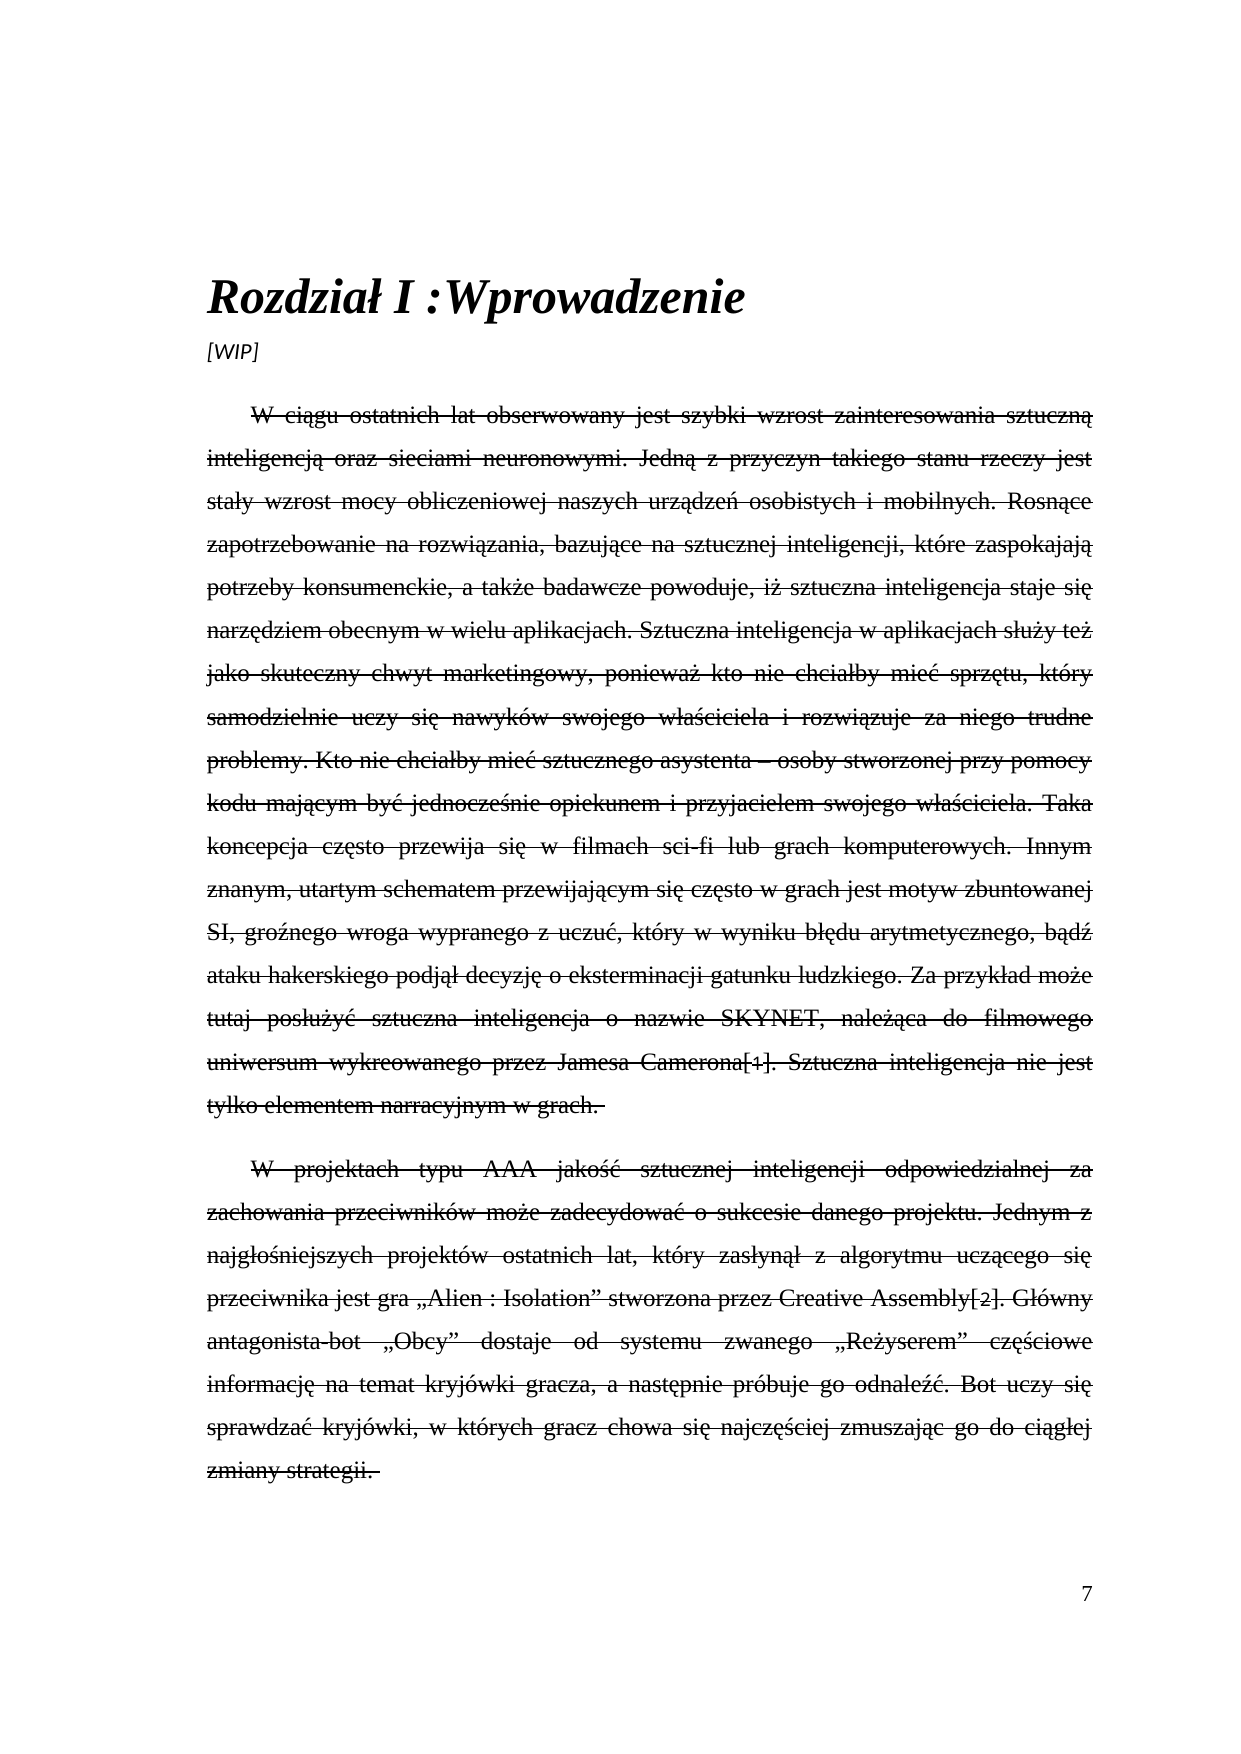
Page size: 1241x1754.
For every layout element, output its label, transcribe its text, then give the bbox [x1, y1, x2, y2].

text W ciągu ostatnich lat obserwowany jest szybki wzrost zainteresowania sztuczną inteligencją oraz sieciami neuronowymi. Jedną z przyczyn takiego stanu rzeczy jest stały wzrost mocy obliczeniowej naszych urządzeń osobistych i mobilnych. Rosnące zapotrzebowanie na rozwiązania, bazujące na sztucznej inteligencji, które zaspokajają potrzeby konsumenckie, a także badawcze powoduje, iż sztuczna inteligencja staje się narzędziem obecnym w wielu aplikacjach. Sztuczna inteligencja w aplikacjach służy też jako skuteczny chwyt marketingowy, ponieważ kto nie chciałby mieć sprzętu, który samodzielnie uczy się nawyków swojego właściciela i rozwiązuje za niego trudne problemy. Kto nie chciałby mieć sztucznego asystenta – osoby stworzonej przy pomocy kodu mającym być jednocześnie opiekunem i przyjacielem swojego właściciela. Taka koncepcja często przewija się w filmach sci-fi lub grach komputerowych. Innym znanym, utartym schematem przewijającym się często w grach jest motyw zbuntowanej SI, groźnego wroga wypranego z uczuć, który w wyniku błędu arytmetycznego, bądź ataku hakerskiego podjął decyzję o eksterminacji gatunku ludzkiego. Za przykład może tutaj posłużyć sztuczna inteligencja o nazwie SKYNET, należąca do filmowego uniwersum wykreowanego przez Jamesa Camerona[]. Sztuczna inteligencja nie jest tylko elementem narracyjnym w grach. [207, 934, 1093, 976]
text W projektach typu AAA jakość sztucznej inteligencji odpowiedzialnej za zachowania przeciwników może zadecydować o sukcesie danego projektu. Jednym z najgłośniejszych projektów ostatnich lat, który zasłynął z algorytmu uczącego się przeciwnika jest gra „Alien : Isolation” stworzona przez Creative Assembly[]. Główny antagonista-bot „Obcy” dostaje od systemu zwanego „Reżyserem” częściowe informację na temat kryjówki gracza, a następnie próbuje go odnaleźć. Bot uczy się sprawdzać kryjówki, w których gracz chowa się najczęściej zmuszając go do ciągłej zmiany strategii. [207, 1386, 1093, 1484]
text W ciągu ostatnich lat obserwowany jest szybki wzrost zainteresowania sztuczną inteligencją oraz sieciami neuronowymi. Jedną z przyczyn takiego stanu rzeczy jest stały wzrost mocy obliczeniowej naszych urządzeń osobistych i mobilnych. Rosnące zapotrzebowanie na rozwiązania, bazujące na sztucznej inteligencji, które zaspokajają potrzeby konsumenckie, a także badawcze powoduje, iż sztuczna inteligencja staje się narzędziem obecnym w wielu aplikacjach. Sztuczna inteligencja w aplikacjach służy też jako skuteczny chwyt marketingowy, ponieważ kto nie chciałby mieć sprzętu, który samodzielnie uczy się nawyków swojego właściciela i rozwiązuje za niego trudne problemy. Kto nie chciałby mieć sztucznego asystenta – osoby stworzonej przy pomocy kodu mającym być jednocześnie opiekunem i przyjacielem swojego właściciela. Taka koncepcja często przewija się w filmach sci-fi lub grach komputerowych. Innym znanym, utartym schematem przewijającym się często w grach jest motyw zbuntowanej SI, groźnego wroga wypranego z uczuć, który w wyniku błędu arytmetycznego, bądź ataku hakerskiego podjął decyzję o eksterminacji gatunku ludzkiego. Za przykład może tutaj posłużyć sztuczna inteligencja o nazwie SKYNET, należąca do filmowego uniwersum wykreowanego przez Jamesa Camerona[]. Sztuczna inteligencja nie jest tylko elementem narracyjnym w grach. [207, 977, 1093, 1019]
text W ciągu ostatnich lat obserwowany jest szybki wzrost zainteresowania sztuczną inteligencją oraz sieciami neuronowymi. Jedną z przyczyn takiego stanu rzeczy jest stały wzrost mocy obliczeniowej naszych urządzeń osobistych i mobilnych. Rosnące zapotrzebowanie na rozwiązania, bazujące na sztucznej inteligencji, które zaspokajają potrzeby konsumenckie, a także badawcze powoduje, iż sztuczna inteligencja staje się narzędziem obecnym w wielu aplikacjach. Sztuczna inteligencja w aplikacjach służy też jako skuteczny chwyt marketingowy, ponieważ kto nie chciałby mieć sprzętu, który samodzielnie uczy się nawyków swojego właściciela i rozwiązuje za niego trudne problemy. Kto nie chciałby mieć sztucznego asystenta – osoby stworzonej przy pomocy kodu mającym być jednocześnie opiekunem i przyjacielem swojego właściciela. Taka koncepcja często przewija się w filmach sci-fi lub grach komputerowych. Innym znanym, utartym schematem przewijającym się często w grach jest motyw zbuntowanej SI, groźnego wroga wypranego z uczuć, który w wyniku błędu arytmetycznego, bądź ataku hakerskiego podjął decyzję o eksterminacji gatunku ludzkiego. Za przykład może tutaj posłużyć sztuczna inteligencja o nazwie SKYNET, należąca do filmowego uniwersum wykreowanego przez Jamesa Camerona[]. Sztuczna inteligencja nie jest tylko elementem narracyjnym w grach. [207, 632, 1093, 674]
text W ciągu ostatnich lat obserwowany jest szybki wzrost zainteresowania sztuczną inteligencją oraz sieciami neuronowymi. Jedną z przyczyn takiego stanu rzeczy jest stały wzrost mocy obliczeniowej naszych urządzeń osobistych i mobilnych. Rosnące zapotrzebowanie na rozwiązania, bazujące na sztucznej inteligencji, które zaspokajają potrzeby konsumenckie, a także badawcze powoduje, iż sztuczna inteligencja staje się narzędziem obecnym w wielu aplikacjach. Sztuczna inteligencja w aplikacjach służy też jako skuteczny chwyt marketingowy, ponieważ kto nie chciałby mieć sprzętu, który samodzielnie uczy się nawyków swojego właściciela i rozwiązuje za niego trudne problemy. Kto nie chciałby mieć sztucznego asystenta – osoby stworzonej przy pomocy kodu mającym być jednocześnie opiekunem i przyjacielem swojego właściciela. Taka koncepcja często przewija się w filmach sci-fi lub grach komputerowych. Innym znanym, utartym schematem przewijającym się często w grach jest motyw zbuntowanej SI, groźnego wroga wypranego z uczuć, który w wyniku błędu arytmetycznego, bądź ataku hakerskiego podjął decyzję o eksterminacji gatunku ludzkiego. Za przykład może tutaj posłużyć sztuczna inteligencja o nazwie SKYNET, należąca do filmowego uniwersum wykreowanego przez Jamesa Camerona[]. Sztuczna inteligencja nie jest tylko elementem narracyjnym w grach. [207, 676, 1093, 717]
text W ciągu ostatnich lat obserwowany jest szybki wzrost zainteresowania sztuczną inteligencją oraz sieciami neuronowymi. Jedną z przyczyn takiego stanu rzeczy jest stały wzrost mocy obliczeniowej naszych urządzeń osobistych i mobilnych. Rosnące zapotrzebowanie na rozwiązania, bazujące na sztucznej inteligencji, które zaspokajają potrzeby konsumenckie, a także badawcze powoduje, iż sztuczna inteligencja staje się narzędziem obecnym w wielu aplikacjach. Sztuczna inteligencja w aplikacjach służy też jako skuteczny chwyt marketingowy, ponieważ kto nie chciałby mieć sprzętu, który samodzielnie uczy się nawyków swojego właściciela i rozwiązuje za niego trudne problemy. Kto nie chciałby mieć sztucznego asystenta – osoby stworzonej przy pomocy kodu mającym być jednocześnie opiekunem i przyjacielem swojego właściciela. Taka koncepcja często przewija się w filmach sci-fi lub grach komputerowych. Innym znanym, utartym schematem przewijającym się często w grach jest motyw zbuntowanej SI, groźnego wroga wypranego z uczuć, który w wyniku błędu arytmetycznego, bądź ataku hakerskiego podjął decyzję o eksterminacji gatunku ludzkiego. Za przykład może tutaj posłużyć sztuczna inteligencja o nazwie SKYNET, należąca do filmowego uniwersum wykreowanego przez Jamesa Camerona[]. Sztuczna inteligencja nie jest tylko elementem narracyjnym w grach. [207, 589, 1093, 631]
text W ciągu ostatnich lat obserwowany jest szybki wzrost zainteresowania sztuczną inteligencją oraz sieciami neuronowymi. Jedną z przyczyn takiego stanu rzeczy jest stały wzrost mocy obliczeniowej naszych urządzeń osobistych i mobilnych. Rosnące zapotrzebowanie na rozwiązania, bazujące na sztucznej inteligencji, które zaspokajają potrzeby konsumenckie, a także badawcze powoduje, iż sztuczna inteligencja staje się narzędziem obecnym w wielu aplikacjach. Sztuczna inteligencja w aplikacjach służy też jako skuteczny chwyt marketingowy, ponieważ kto nie chciałby mieć sprzętu, który samodzielnie uczy się nawyków swojego właściciela i rozwiązuje za niego trudne problemy. Kto nie chciałby mieć sztucznego asystenta – osoby stworzonej przy pomocy kodu mającym być jednocześnie opiekunem i przyjacielem swojego właściciela. Taka koncepcja często przewija się w filmach sci-fi lub grach komputerowych. Innym znanym, utartym schematem przewijającym się często w grach jest motyw zbuntowanej SI, groźnego wroga wypranego z uczuć, który w wyniku błędu arytmetycznego, bądź ataku hakerskiego podjął decyzję o eksterminacji gatunku ludzkiego. Za przykład może tutaj posłużyć sztuczna inteligencja o nazwie SKYNET, należąca do filmowego uniwersum wykreowanego przez Jamesa Camerona[]. Sztuczna inteligencja nie jest tylko elementem narracyjnym w grach. [207, 546, 1093, 588]
text W ciągu ostatnich lat obserwowany jest szybki wzrost zainteresowania sztuczną inteligencją oraz sieciami neuronowymi. Jedną z przyczyn takiego stanu rzeczy jest stały wzrost mocy obliczeniowej naszych urządzeń osobistych i mobilnych. Rosnące zapotrzebowanie na rozwiązania, bazujące na sztucznej inteligencji, które zaspokajają potrzeby konsumenckie, a także badawcze powoduje, iż sztuczna inteligencja staje się narzędziem obecnym w wielu aplikacjach. Sztuczna inteligencja w aplikacjach służy też jako skuteczny chwyt marketingowy, ponieważ kto nie chciałby mieć sprzętu, który samodzielnie uczy się nawyków swojego właściciela i rozwiązuje za niego trudne problemy. Kto nie chciałby mieć sztucznego asystenta – osoby stworzonej przy pomocy kodu mającym być jednocześnie opiekunem i przyjacielem swojego właściciela. Taka koncepcja często przewija się w filmach sci-fi lub grach komputerowych. Innym znanym, utartym schematem przewijającym się często w grach jest motyw zbuntowanej SI, groźnego wroga wypranego z uczuć, który w wyniku błędu arytmetycznego, bądź ataku hakerskiego podjął decyzję o eksterminacji gatunku ludzkiego. Za przykład może tutaj posłużyć sztuczna inteligencja o nazwie SKYNET, należąca do filmowego uniwersum wykreowanego przez Jamesa Camerona[]. Sztuczna inteligencja nie jest tylko elementem narracyjnym w grach. [207, 503, 1093, 545]
text W ciągu ostatnich lat obserwowany jest szybki wzrost zainteresowania sztuczną inteligencją oraz sieciami neuronowymi. Jedną z przyczyn takiego stanu rzeczy jest stały wzrost mocy obliczeniowej naszych urządzeń osobistych i mobilnych. Rosnące zapotrzebowanie na rozwiązania, bazujące na sztucznej inteligencji, które zaspokajają potrzeby konsumenckie, a także badawcze powoduje, iż sztuczna inteligencja staje się narzędziem obecnym w wielu aplikacjach. Sztuczna inteligencja w aplikacjach służy też jako skuteczny chwyt marketingowy, ponieważ kto nie chciałby mieć sprzętu, który samodzielnie uczy się nawyków swojego właściciela i rozwiązuje za niego trudne problemy. Kto nie chciałby mieć sztucznego asystenta – osoby stworzonej przy pomocy kodu mającym być jednocześnie opiekunem i przyjacielem swojego właściciela. Taka koncepcja często przewija się w filmach sci-fi lub grach komputerowych. Innym znanym, utartym schematem przewijającym się często w grach jest motyw zbuntowanej SI, groźnego wroga wypranego z uczuć, który w wyniku błędu arytmetycznego, bądź ataku hakerskiego podjął decyzję o eksterminacji gatunku ludzkiego. Za przykład może tutaj posłużyć sztuczna inteligencja o nazwie SKYNET, należąca do filmowego uniwersum wykreowanego przez Jamesa Camerona[]. Sztuczna inteligencja nie jest tylko elementem narracyjnym w grach. [207, 891, 1093, 933]
text W projektach typu AAA jakość sztucznej inteligencji odpowiedzialnej za zachowania przeciwników może zadecydować o sukcesie danego projektu. Jednym z najgłośniejszych projektów ostatnich lat, który zasłynął z algorytmu uczącego się przeciwnika jest gra „Alien : Isolation” stworzona przez Creative Assembly[]. Główny antagonista-bot „Obcy” dostaje od systemu zwanego „Reżyserem” częściowe informację na temat kryjówki gracza, a następnie próbuje go odnaleźć. Bot uczy się sprawdzać kryjówki, w których gracz chowa się najczęściej zmuszając go do ciągłej zmiany strategii. [207, 1154, 1093, 1342]
text W ciągu ostatnich lat obserwowany jest szybki wzrost zainteresowania sztuczną inteligencją oraz sieciami neuronowymi. Jedną z przyczyn takiego stanu rzeczy jest stały wzrost mocy obliczeniowej naszych urządzeń osobistych i mobilnych. Rosnące zapotrzebowanie na rozwiązania, bazujące na sztucznej inteligencji, które zaspokajają potrzeby konsumenckie, a także badawcze powoduje, iż sztuczna inteligencja staje się narzędziem obecnym w wielu aplikacjach. Sztuczna inteligencja w aplikacjach służy też jako skuteczny chwyt marketingowy, ponieważ kto nie chciałby mieć sprzętu, który samodzielnie uczy się nawyków swojego właściciela i rozwiązuje za niego trudne problemy. Kto nie chciałby mieć sztucznego asystenta – osoby stworzonej przy pomocy kodu mającym być jednocześnie opiekunem i przyjacielem swojego właściciela. Taka koncepcja często przewija się w filmach sci-fi lub grach komputerowych. Innym znanym, utartym schematem przewijającym się często w grach jest motyw zbuntowanej SI, groźnego wroga wypranego z uczuć, który w wyniku błędu arytmetycznego, bądź ataku hakerskiego podjął decyzję o eksterminacji gatunku ludzkiego. Za przykład może tutaj posłużyć sztuczna inteligencja o nazwie SKYNET, należąca do filmowego uniwersum wykreowanego przez Jamesa Camerona[]. Sztuczna inteligencja nie jest tylko elementem narracyjnym w grach. [207, 1021, 1093, 1118]
text W ciągu ostatnich lat obserwowany jest szybki wzrost zainteresowania sztuczną inteligencją oraz sieciami neuronowymi. Jedną z przyczyn takiego stanu rzeczy jest stały wzrost mocy obliczeniowej naszych urządzeń osobistych i mobilnych. Rosnące zapotrzebowanie na rozwiązania, bazujące na sztucznej inteligencji, które zaspokajają potrzeby konsumenckie, a także badawcze powoduje, iż sztuczna inteligencja staje się narzędziem obecnym w wielu aplikacjach. Sztuczna inteligencja w aplikacjach służy też jako skuteczny chwyt marketingowy, ponieważ kto nie chciałby mieć sprzętu, który samodzielnie uczy się nawyków swojego właściciela i rozwiązuje za niego trudne problemy. Kto nie chciałby mieć sztucznego asystenta – osoby stworzonej przy pomocy kodu mającym być jednocześnie opiekunem i przyjacielem swojego właściciela. Taka koncepcja często przewija się w filmach sci-fi lub grach komputerowych. Innym znanym, utartym schematem przewijającym się często w grach jest motyw zbuntowanej SI, groźnego wroga wypranego z uczuć, który w wyniku błędu arytmetycznego, bądź ataku hakerskiego podjął decyzję o eksterminacji gatunku ludzkiego. Za przykład może tutaj posłużyć sztuczna inteligencja o nazwie SKYNET, należąca do filmowego uniwersum wykreowanego przez Jamesa Camerona[]. Sztuczna inteligencja nie jest tylko elementem narracyjnym w grach. [207, 400, 1093, 502]
text W ciągu ostatnich lat obserwowany jest szybki wzrost zainteresowania sztuczną inteligencją oraz sieciami neuronowymi. Jedną z przyczyn takiego stanu rzeczy jest stały wzrost mocy obliczeniowej naszych urządzeń osobistych i mobilnych. Rosnące zapotrzebowanie na rozwiązania, bazujące na sztucznej inteligencji, które zaspokajają potrzeby konsumenckie, a także badawcze powoduje, iż sztuczna inteligencja staje się narzędziem obecnym w wielu aplikacjach. Sztuczna inteligencja w aplikacjach służy też jako skuteczny chwyt marketingowy, ponieważ kto nie chciałby mieć sprzętu, który samodzielnie uczy się nawyków swojego właściciela i rozwiązuje za niego trudne problemy. Kto nie chciałby mieć sztucznego asystenta – osoby stworzonej przy pomocy kodu mającym być jednocześnie opiekunem i przyjacielem swojego właściciela. Taka koncepcja często przewija się w filmach sci-fi lub grach komputerowych. Innym znanym, utartym schematem przewijającym się często w grach jest motyw zbuntowanej SI, groźnego wroga wypranego z uczuć, który w wyniku błędu arytmetycznego, bądź ataku hakerskiego podjął decyzję o eksterminacji gatunku ludzkiego. Za przykład może tutaj posłużyć sztuczna inteligencja o nazwie SKYNET, należąca do filmowego uniwersum wykreowanego przez Jamesa Camerona[]. Sztuczna inteligencja nie jest tylko elementem narracyjnym w grach. [207, 719, 1093, 803]
subtitle Rozdział I :Wprowadzenie [207, 267, 1093, 324]
text W projektach typu AAA jakość sztucznej inteligencji odpowiedzialnej za zachowania przeciwników może zadecydować o sukcesie danego projektu. Jednym z najgłośniejszych projektów ostatnich lat, który zasłynął z algorytmu uczącego się przeciwnika jest gra „Alien : Isolation” stworzona przez Creative Assembly[]. Główny antagonista-bot „Obcy” dostaje od systemu zwanego „Reżyserem” częściowe informację na temat kryjówki gracza, a następnie próbuje go odnaleźć. Bot uczy się sprawdzać kryjówki, w których gracz chowa się najczęściej zmuszając go do ciągłej zmiany strategii. [207, 1343, 1093, 1385]
text W ciągu ostatnich lat obserwowany jest szybki wzrost zainteresowania sztuczną inteligencją oraz sieciami neuronowymi. Jedną z przyczyn takiego stanu rzeczy jest stały wzrost mocy obliczeniowej naszych urządzeń osobistych i mobilnych. Rosnące zapotrzebowanie na rozwiązania, bazujące na sztucznej inteligencji, które zaspokajają potrzeby konsumenckie, a także badawcze powoduje, iż sztuczna inteligencja staje się narzędziem obecnym w wielu aplikacjach. Sztuczna inteligencja w aplikacjach służy też jako skuteczny chwyt marketingowy, ponieważ kto nie chciałby mieć sprzętu, który samodzielnie uczy się nawyków swojego właściciela i rozwiązuje za niego trudne problemy. Kto nie chciałby mieć sztucznego asystenta – osoby stworzonej przy pomocy kodu mającym być jednocześnie opiekunem i przyjacielem swojego właściciela. Taka koncepcja często przewija się w filmach sci-fi lub grach komputerowych. Innym znanym, utartym schematem przewijającym się często w grach jest motyw zbuntowanej SI, groźnego wroga wypranego z uczuć, który w wyniku błędu arytmetycznego, bądź ataku hakerskiego podjął decyzję o eksterminacji gatunku ludzkiego. Za przykład może tutaj posłużyć sztuczna inteligencja o nazwie SKYNET, należąca do filmowego uniwersum wykreowanego przez Jamesa Camerona[]. Sztuczna inteligencja nie jest tylko elementem narracyjnym w grach. [207, 805, 1093, 890]
text [WIP] [207, 337, 1093, 365]
